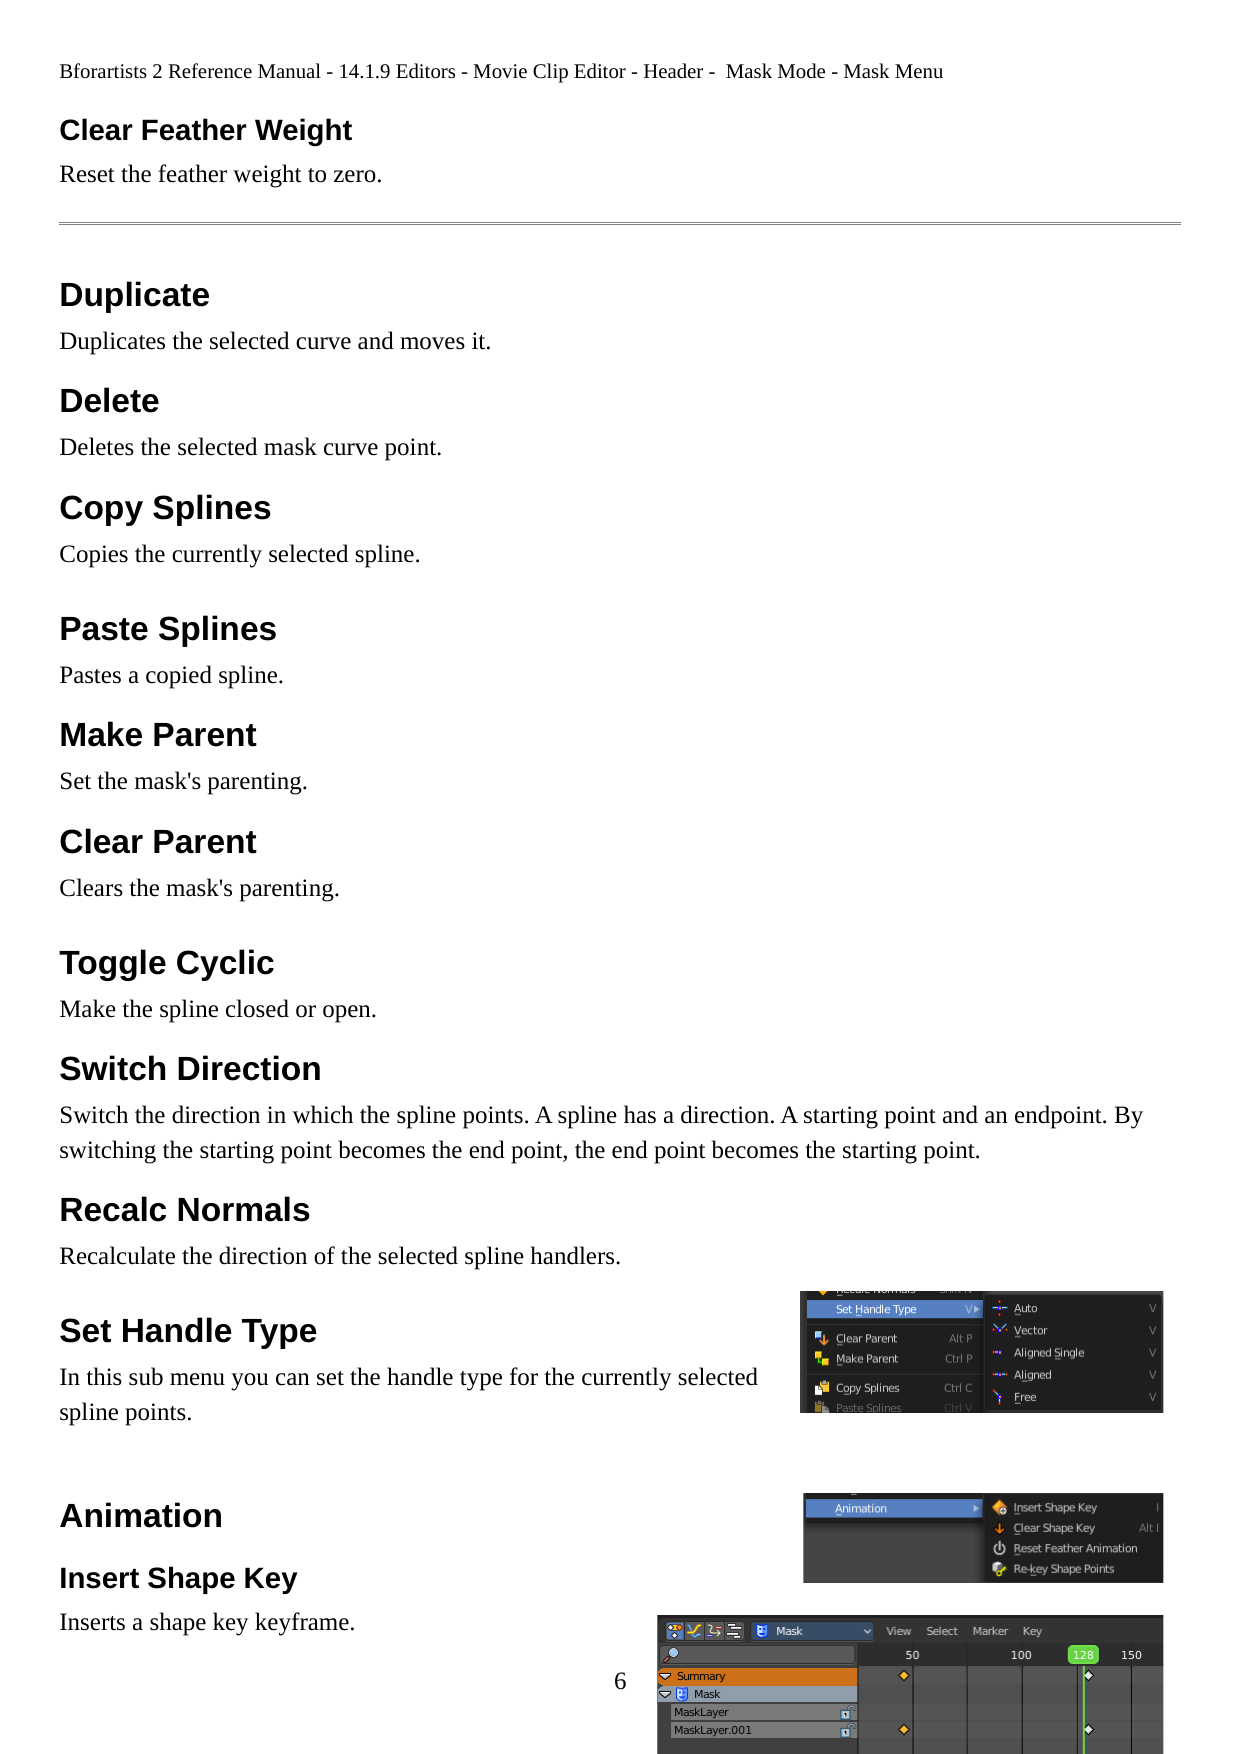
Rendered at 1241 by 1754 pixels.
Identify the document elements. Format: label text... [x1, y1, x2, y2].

text Copies the currently selected spline. [59, 539, 1181, 568]
subtitle Animation [59, 1496, 803, 1534]
subtitle Paste Splines [59, 609, 1181, 647]
text Reset the feather weight to zero. [59, 159, 1181, 188]
subtitle Set Handle Type [59, 1311, 800, 1350]
subtitle Recalc Normals [59, 1190, 1181, 1229]
text Duplicates the selected curve and moves it. [59, 326, 1181, 355]
subtitle Copy Splines [59, 488, 1181, 526]
subtitle [1164, 1311, 1181, 1350]
picture [803, 1493, 1164, 1583]
subtitle Toggle Cyclic [59, 943, 1181, 981]
text Switch the direction in which the spline points. A spline has a direction. A starting point and an endpoint. By switching the starting point becomes the end point, the end point becomes the starting point. [59, 1100, 1181, 1164]
text Inserts a shape key keyframe. [59, 1607, 1181, 1636]
text Set the mask's parenting. [59, 766, 1181, 795]
picture [800, 1291, 1164, 1413]
text Deletes the selected mask curve point. [59, 432, 1181, 461]
text In this sub menu you can set the handle type for the currently selected spline points. [59, 1362, 1181, 1426]
text Make the spline closed or open. [59, 994, 1181, 1023]
text Recalculate the direction of the selected spline handlers. [59, 1241, 1181, 1270]
subtitle [1164, 1496, 1181, 1534]
subtitle Switch Direction [59, 1049, 1181, 1088]
subtitle Insert Shape Key [59, 1561, 1181, 1595]
subtitle Delete [59, 381, 1181, 420]
subtitle Clear Feather Weight [59, 113, 1181, 146]
subtitle Duplicate [59, 275, 1181, 313]
picture [657, 1615, 1164, 1754]
text Clears the mask's parenting. [59, 873, 1181, 902]
subtitle Make Parent [59, 715, 1181, 754]
subtitle Clear Parent [59, 822, 1181, 860]
text Pastes a copied spline. [59, 660, 1181, 689]
